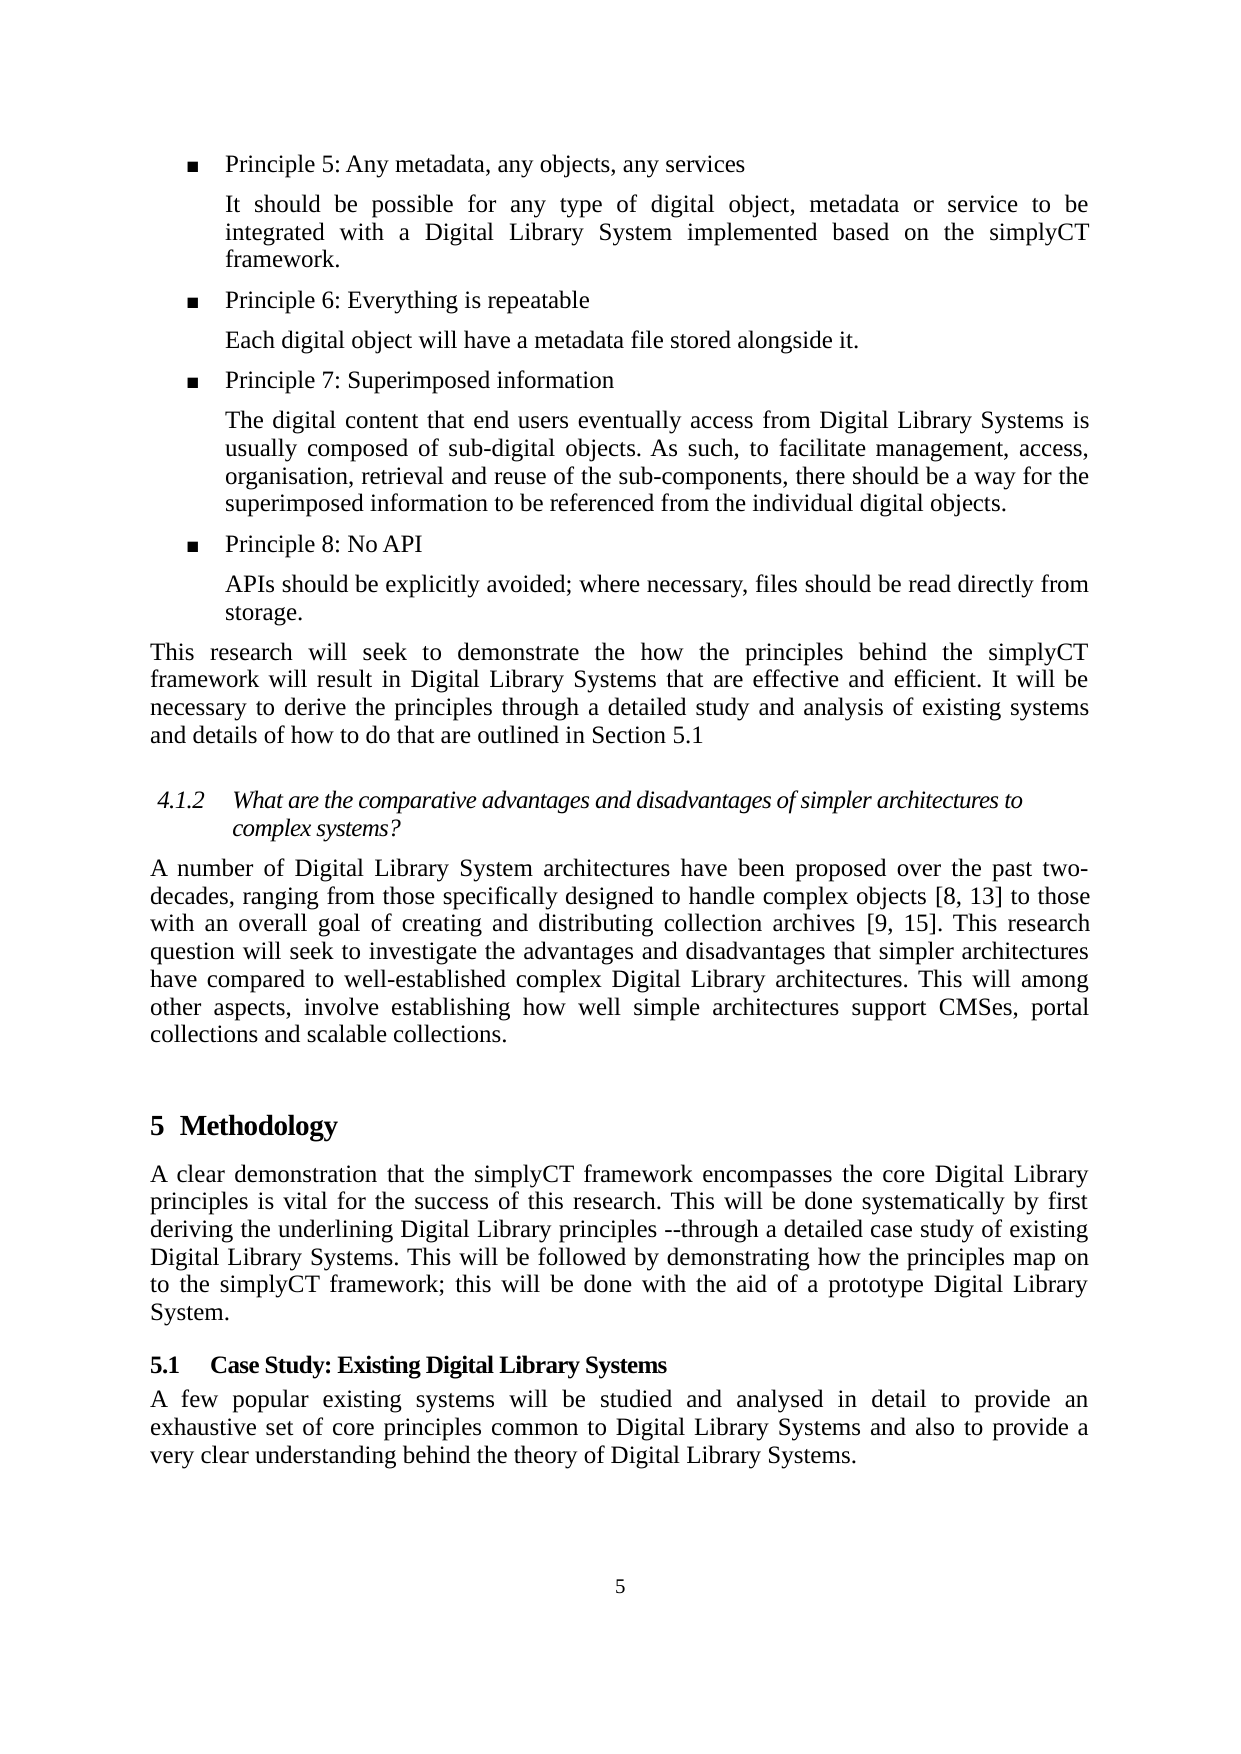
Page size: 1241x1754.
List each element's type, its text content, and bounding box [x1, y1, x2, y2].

list Each digital object will have a metadata file stored alongside it. [187, 326, 1090, 354]
list Principle 8: No API [187, 530, 1090, 557]
list Principle 5: Any metadata, any objects, any services [187, 150, 1090, 178]
text A clear demonstration that the simplyCT framework encompasses the core Digital Library principles is vital for the success of this research. This will be done systematically by first deriving the underlining Digital Library principles --through a detailed case study of existing Digital Library Systems. This will be followed by demonstrating how the principles map on to the simplyCT framework; this will be done with the aid of a prototype Digital Library System. [150, 1160, 1090, 1326]
list APIs should be explicitly avoided; where necessary, files should be read directly from storage. [187, 570, 1090, 625]
text This research will seek to demonstrate the how the principles behind the simplyCT framework will result in Digital Library Systems that are effective and efficient. It will be necessary to derive the principles through a detailed study and analysis of existing systems and details of how to do that are outlined in Section 5.1 [150, 638, 1090, 749]
subtitle What are the comparative advantages and disadvantages of simpler architectures to complex systems? [157, 786, 1090, 842]
list It should be possible for any type of digital object, metadata or service to be integrated with a Digital Library System implemented based on the simplyCT framework. [187, 190, 1090, 273]
list Principle 7: Superimposed information [187, 366, 1090, 394]
text A few popular existing systems will be studied and analysed in detail to provide an exhaustive set of core principles common to Digital Library Systems and also to provide a very clear understanding behind the theory of Digital Library Systems. [150, 1386, 1090, 1469]
text A number of Digital Library System architectures have been proposed over the past two-decades, ranging from those specifically designed to handle complex objects [8, 13] to those with an overall goal of creating and distributing collection archives [9, 15]⁠. This research question will seek to investigate the advantages and disadvantages that simpler architectures have compared to well-established complex Digital Library architectures. This will among other aspects, involve establishing how well simple architectures support CMSes, portal collections and scalable collections. [150, 854, 1090, 1048]
subtitle Methodology [150, 1109, 1090, 1141]
list Principle 6: Everything is repeatable [187, 286, 1090, 313]
subtitle Case Study: Existing Digital Library Systems [150, 1351, 1090, 1379]
list The digital content that end users eventually access from Digital Library Systems is usually composed of sub-digital objects. As such, to facilitate management, access, organisation, retrieval and reuse of the sub-components, there should be a way for the superimposed information to be referenced from the individual digital objects. [187, 406, 1090, 517]
